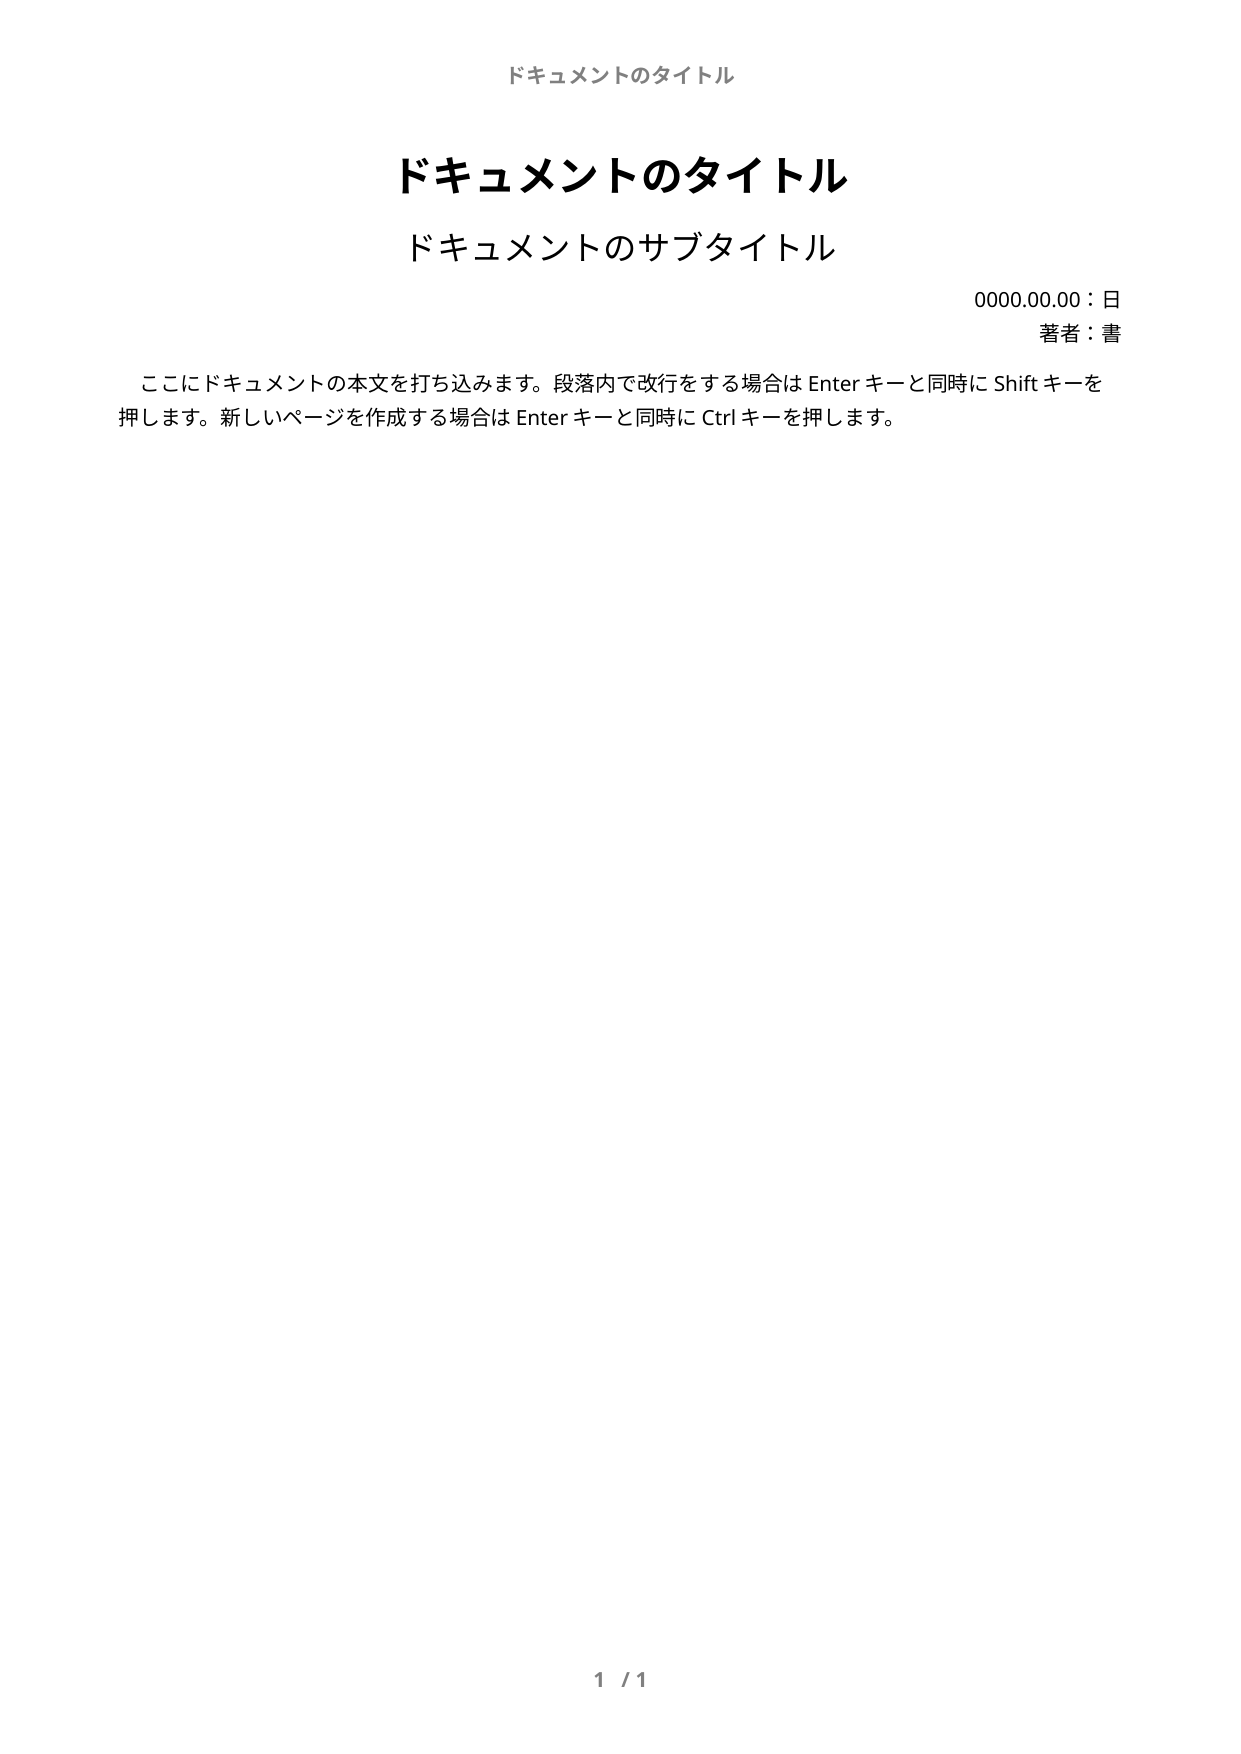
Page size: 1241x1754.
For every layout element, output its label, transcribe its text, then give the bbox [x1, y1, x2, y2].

subtitle ドキュメントのサブタイトル [118, 222, 1122, 270]
text 0000.00.00：日 著者：書 [118, 283, 1122, 348]
title ドキュメントのタイトル [118, 143, 1122, 203]
text ここにドキュメントの本文を打ち込みます。段落内で改行をする場合はEnterキーと同時にShiftキーを押します。新しいページを作成する場合はEnterキーと同時にCtrlキーを押します。 [118, 367, 1122, 432]
